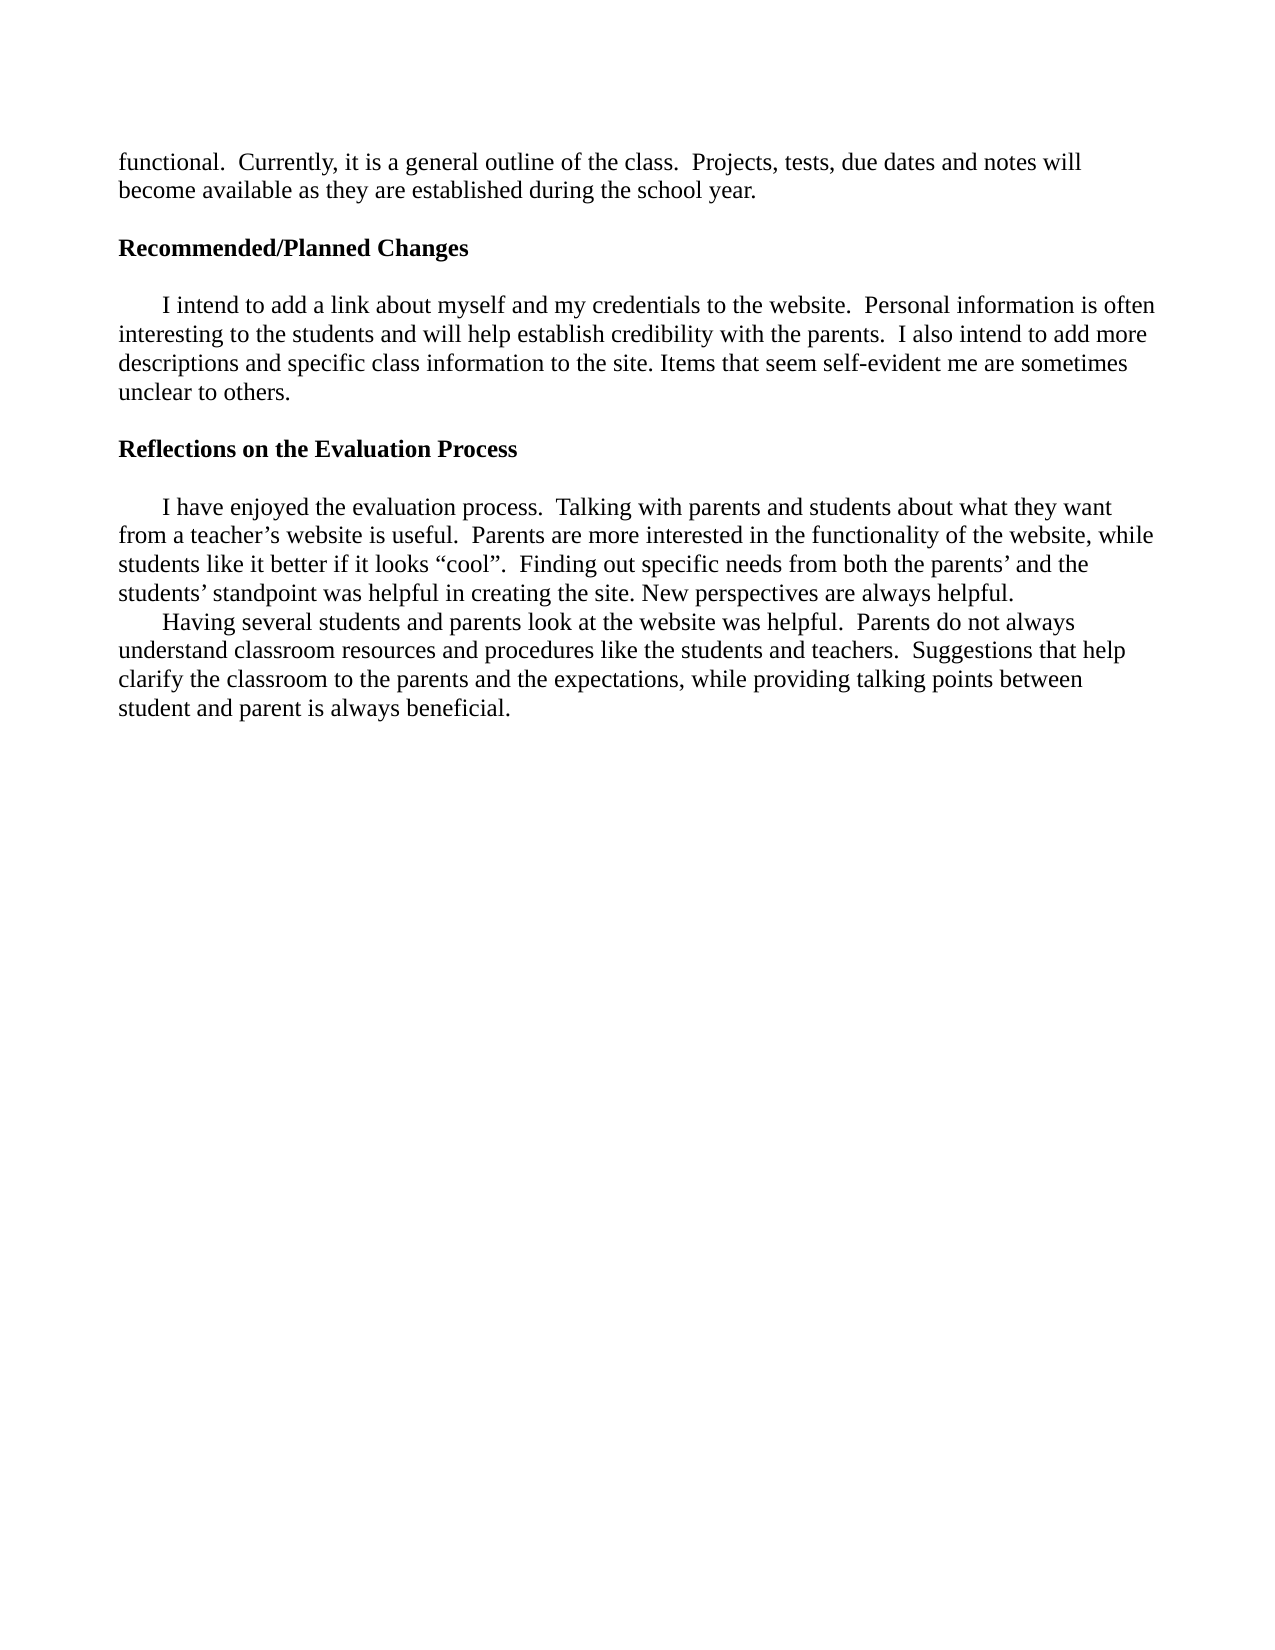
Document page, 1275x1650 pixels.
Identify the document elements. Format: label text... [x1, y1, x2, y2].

text Reflections on the Evaluation Process [118, 434, 1157, 463]
text I intend to add a link about myself and my credentials to the website. Personal information is often interesting to the students and will help establish credibility with the parents. I also intend to add more descriptions and specific class information to the site. Items that seem self-evident me are sometimes unclear to others. [118, 291, 1157, 406]
text Recommended/Planned Changes [118, 233, 1157, 262]
text I have enjoyed the evaluation process. Talking with parents and students about what they want from a teacher’s website is useful. Parents are more interested in the functionality of the website, while students like it better if it looks “cool”. Finding out specific needs from both the parents’ and the students’ standpoint was helpful in creating the site. New perspectives are always helpful. [118, 492, 1157, 607]
text Having several students and parents look at the website was helpful. Parents do not always understand classroom resources and procedures like the students and teachers. Suggestions that help clarify the classroom to the parents and the expectations, while providing talking points between student and parent is always beneficial. [118, 607, 1157, 722]
text functional. Currently, it is a general outline of the class. Projects, tests, due dates and notes will become available as they are established during the school year. [118, 147, 1157, 204]
